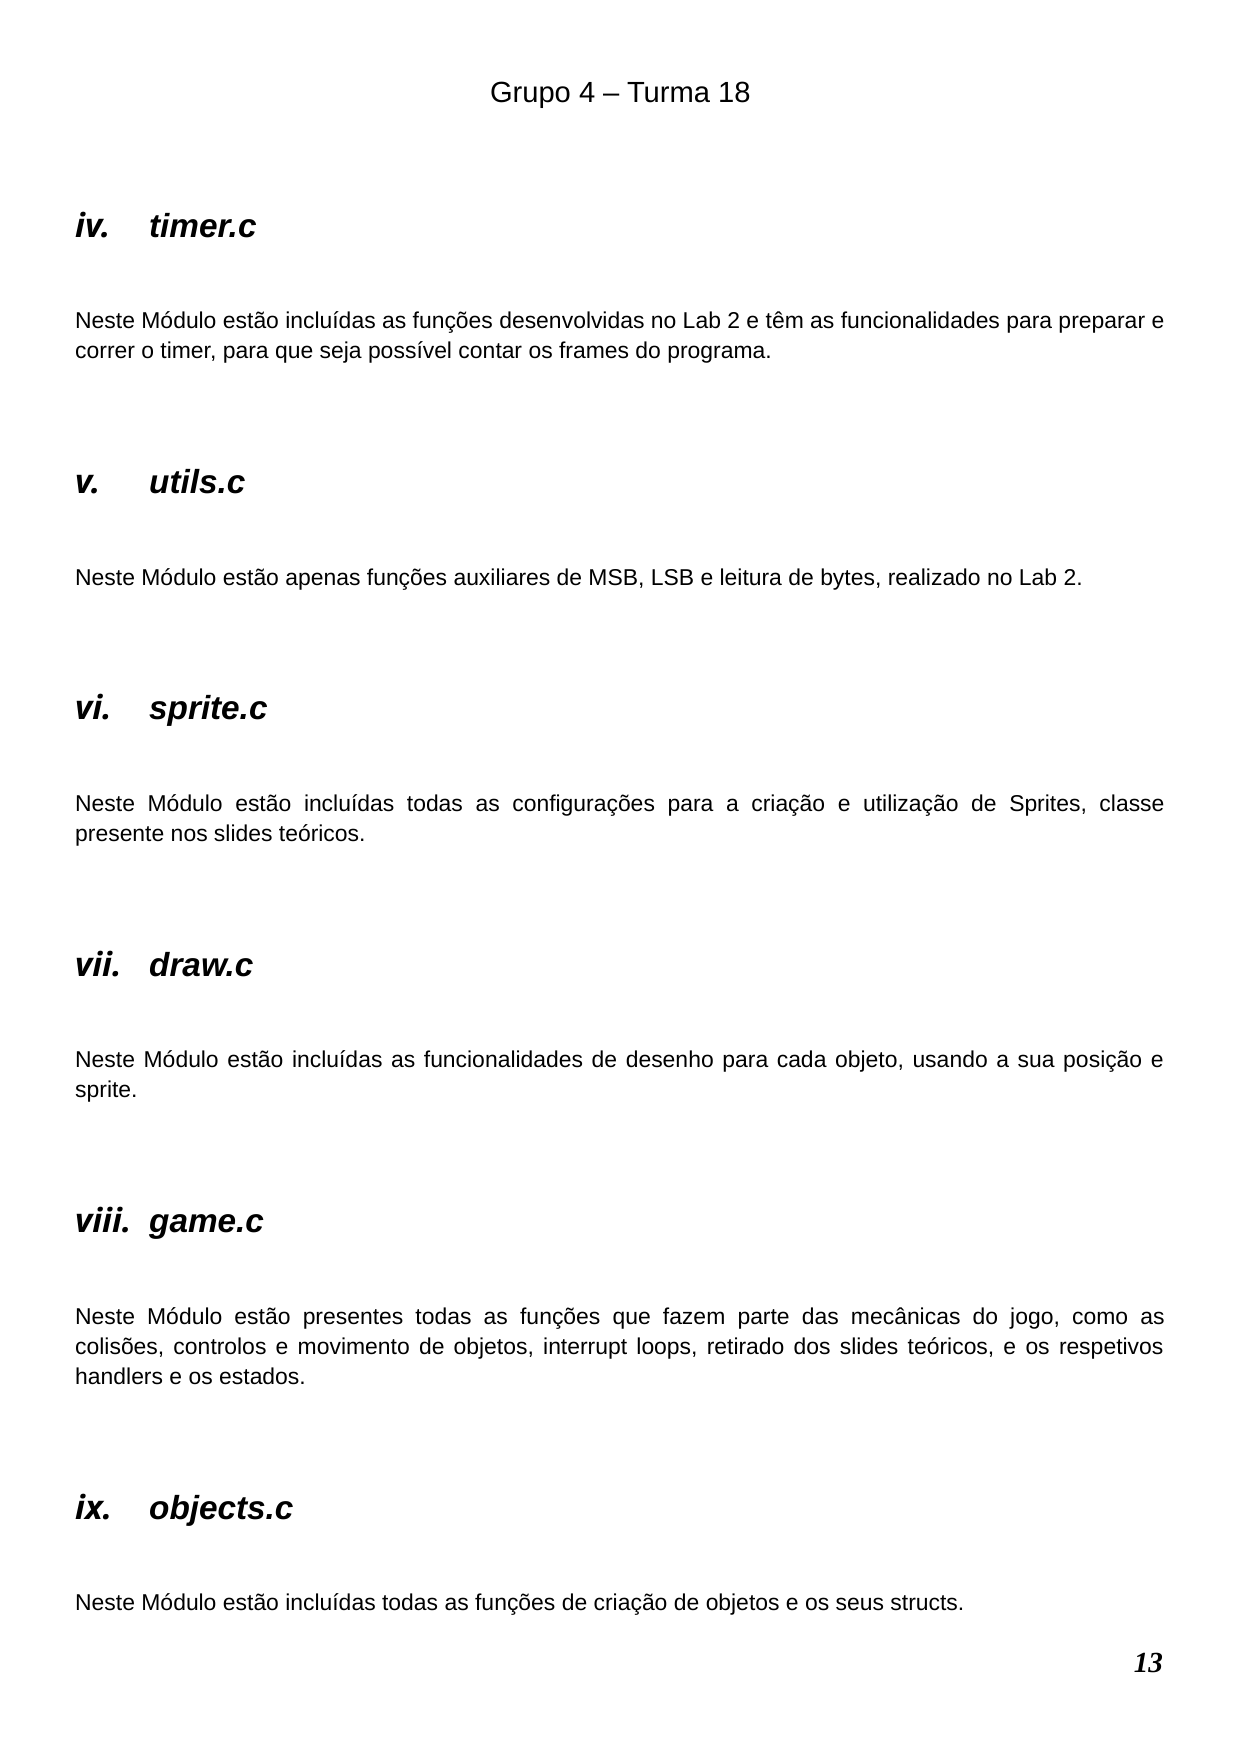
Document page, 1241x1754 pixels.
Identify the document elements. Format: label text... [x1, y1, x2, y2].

subtitle draw.c [75, 941, 1165, 986]
text Neste Módulo estão apenas funções auxiliares de MSB, LSB e leitura de bytes, realizado no Lab 2. [75, 563, 1165, 590]
subtitle sprite.c [75, 684, 1165, 729]
text Neste Módulo estão incluídas todas as configurações para a criação e utilização de Sprites, classe presente nos slides teóricos. [75, 790, 1165, 846]
subtitle timer.c [75, 201, 1165, 247]
subtitle objects.c [75, 1484, 1165, 1529]
subtitle game.c [75, 1197, 1165, 1242]
text Neste Módulo estão incluídas todas as funções de criação de objetos e os seus structs. [75, 1589, 1165, 1616]
text Neste Módulo estão presentes todas as funções que fazem parte das mecânicas do jogo, como as colisões, controlos e movimento de objetos, interrupt loops, retirado dos slides teóricos, e os respetivos handlers e os estados. [75, 1303, 1165, 1389]
text Neste Módulo estão incluídas as funções desenvolvidas no Lab 2 e têm as funcionalidades para preparar e correr o timer, para que seja possível contar os frames do programa. [75, 307, 1165, 363]
text Neste Módulo estão incluídas as funcionalidades de desenho para cada objeto, usando a sua posição e sprite. [75, 1046, 1165, 1103]
subtitle utils.c [75, 458, 1165, 503]
